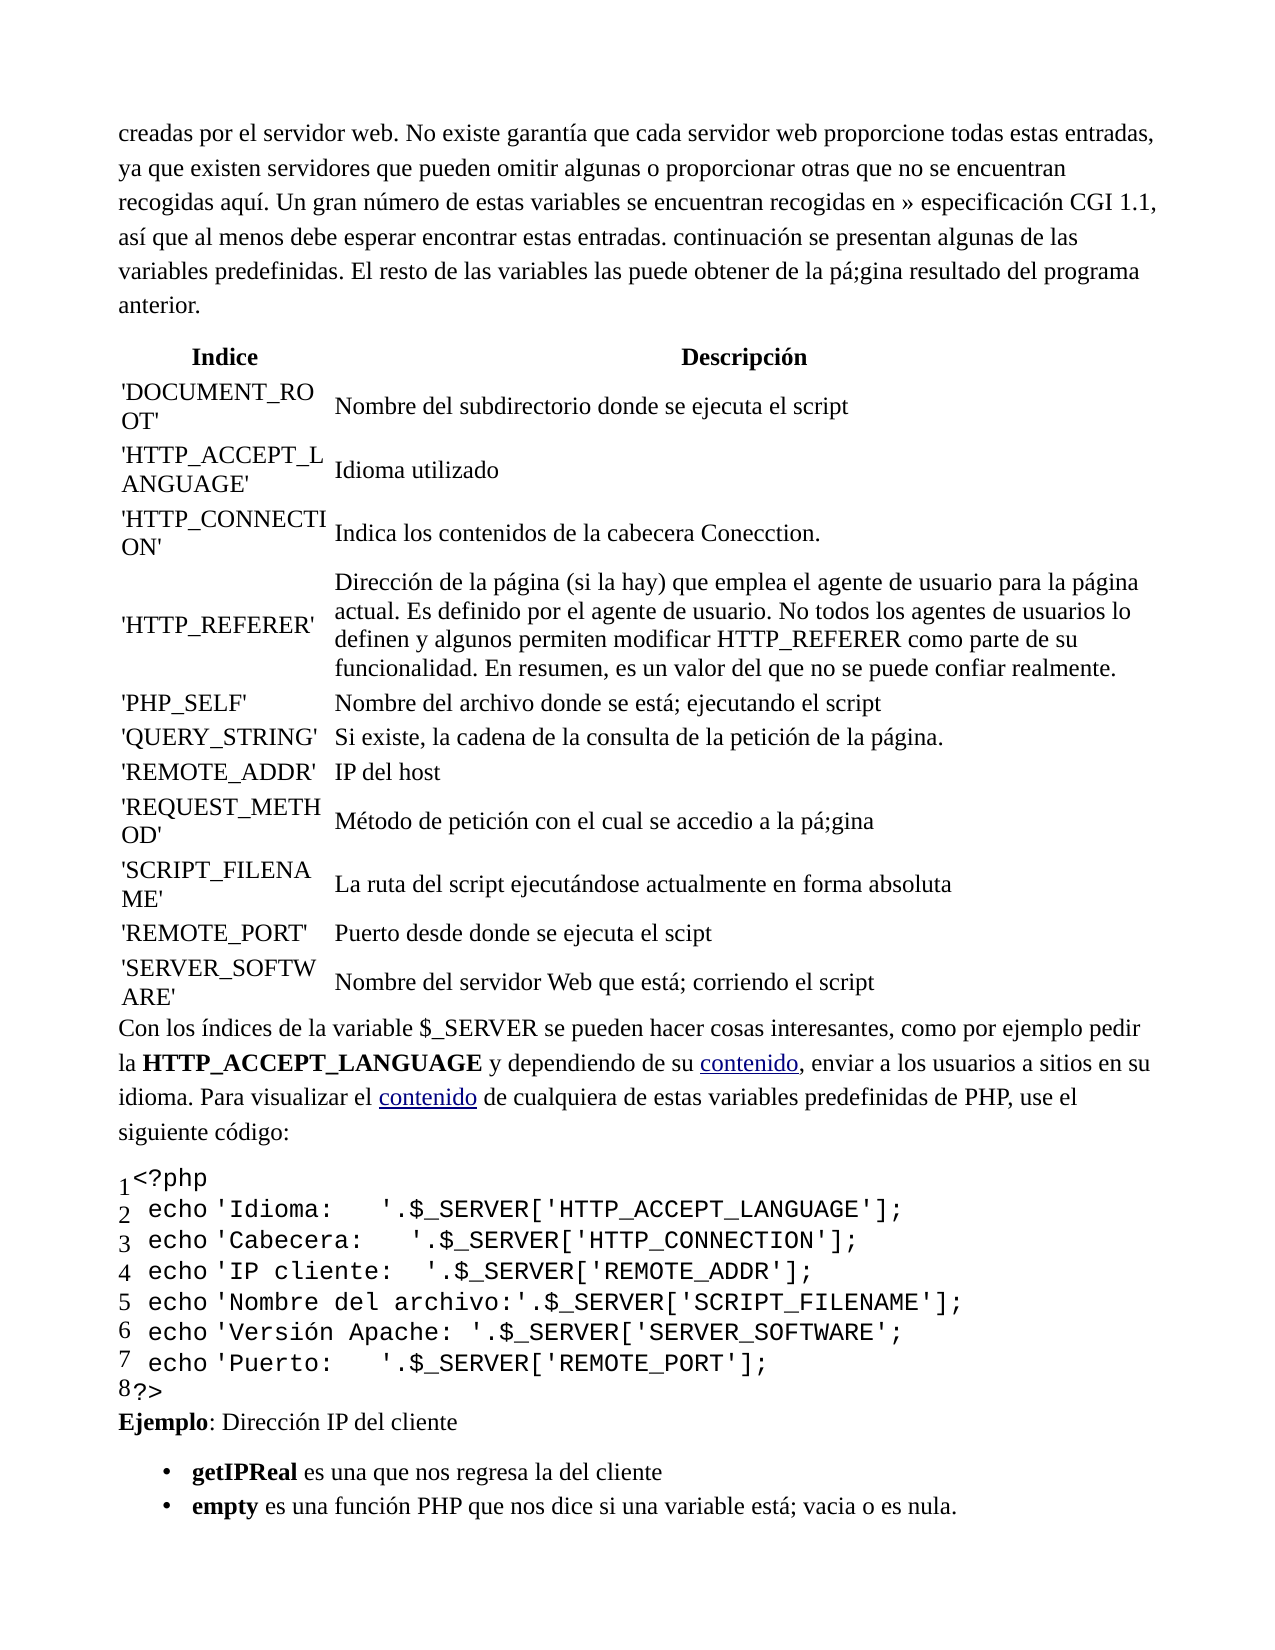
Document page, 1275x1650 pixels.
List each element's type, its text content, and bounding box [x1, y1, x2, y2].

text Ejemplo: Dirección IP del cliente [118, 1407, 1157, 1436]
table_cell 'SERVER_SOFTWARE' [118, 950, 331, 1013]
table_cell Si existe, la cadena de la consulta de la petición de la página. [331, 720, 1157, 754]
table_cell 'REMOTE_ADDR' [118, 754, 331, 789]
table_header Descripción [331, 340, 1157, 374]
list getIPReal es una que nos regresa la del cliente [162, 1457, 1157, 1485]
table_cell Nombre del archivo donde se está; ejecutando el script [331, 685, 1157, 719]
table_cell 'HTTP_REFERER' [118, 564, 331, 685]
table_header <?php echo 'Idioma: '.$_SERVER['HTTP_ACCEPT_LANGUAGE']; echo 'Cabecera: '.$_SERVER['HTTP_CONNECTION']; echo 'IP cliente: '.$_SERVER['REMOTE_ADDR']; echo 'Nombre del archivo:'.$_SERVER['SCRIPT_FILENAME']; echo 'Versión Apache: '.$_SERVER['SERVER_SOFTWARE'; echo 'Puerto: '.$_SERVER['REMOTE_PORT']; ?> [133, 1166, 975, 1407]
table_cell Nombre del subdirectorio donde se ejecuta el script [331, 374, 1157, 437]
table_cell Nombre del servidor Web que está; corriendo el script [331, 950, 1157, 1013]
table_cell Indica los contenidos de la cabecera Conecction. [331, 501, 1157, 564]
text creadas por el servidor web. No existe garantía que cada servidor web proporcione todas estas entradas, ya que existen servidores que pueden omitir algunas o proporcionar otras que no se encuentran recogidas aquí. Un gran número de estas variables se encuentran recogidas en » especificación CGI 1.1, así que al menos debe esperar encontrar estas entradas. continuación se presentan algunas de las variables predefinidas. El resto de las variables las puede obtener de la pá;gina resultado del programa anterior. [118, 118, 1157, 319]
table_cell 'HTTP_CONNECTION' [118, 501, 331, 564]
table_cell Puerto desde donde se ejecuta el scipt [331, 915, 1157, 950]
table_cell 'SCRIPT_FILENAME' [118, 852, 331, 915]
table_cell IP del host [331, 754, 1157, 789]
table_header 1 2 3 4 5 6 7 8 [118, 1166, 133, 1407]
text Con los índices de la variable $_SERVER se pueden hacer cosas interesantes, como por ejemplo pedir la HTTP_ACCEPT_LANGUAGE y dependiendo de su contenido, enviar a los usuarios a sitios en su idioma. Para visualizar el contenido de cualquiera de estas variables predefinidas de PHP, use el siguiente código: [118, 1013, 1157, 1146]
table_cell Método de petición con el cual se accedio a la pá;gina [331, 789, 1157, 852]
table_cell 'REMOTE_PORT' [118, 915, 331, 950]
table_cell 'PHP_SELF' [118, 685, 331, 719]
table_header Indice [118, 340, 331, 374]
table_cell 'HTTP_ACCEPT_LANGUAGE' [118, 438, 331, 501]
table_cell La ruta del script ejecutándose actualmente en forma absoluta [331, 852, 1157, 915]
list empty es una función PHP que nos dice si una variable está; vacia o es nula. [162, 1491, 1157, 1520]
table_cell 'REQUEST_METHOD' [118, 789, 331, 852]
table_cell Dirección de la página (si la hay) que emplea el agente de usuario para la página actual. Es definido por el agente de usuario. No todos los agentes de usuarios lo definen y algunos permiten modificar HTTP_REFERER como parte de su funcionalidad. En resumen, es un valor del que no se puede confiar realmente. [331, 564, 1157, 685]
table_cell Idioma utilizado [331, 438, 1157, 501]
table_cell 'DOCUMENT_ROOT' [118, 374, 331, 437]
table_cell 'QUERY_STRING' [118, 720, 331, 754]
